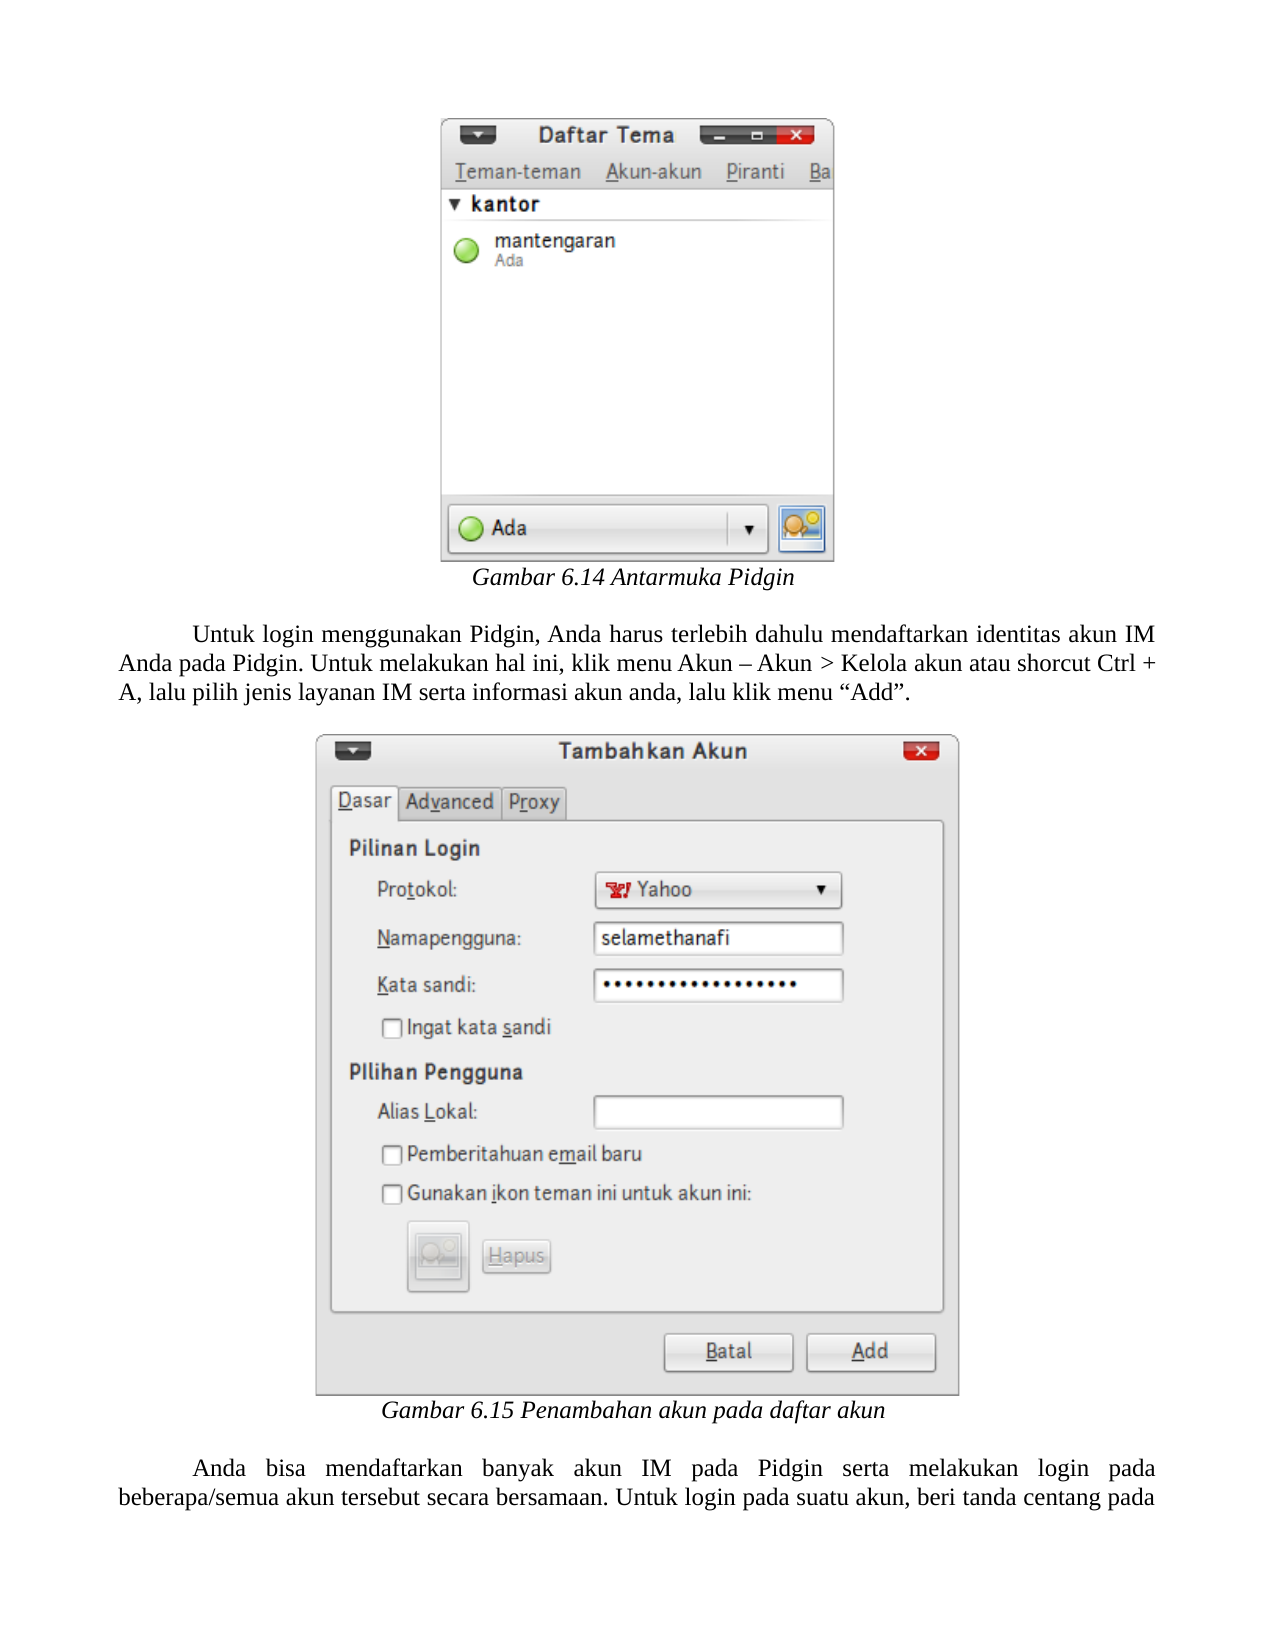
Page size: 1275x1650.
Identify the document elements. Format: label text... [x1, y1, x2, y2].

picture [440, 118, 835, 562]
picture [315, 734, 960, 1396]
text Gambar 6.15 Penambahan akun pada daftar akun [118, 1395, 1157, 1424]
text Gambar 6.14 Antarmuka Pidgin [118, 562, 1157, 591]
text Anda bisa mendaftarkan banyak akun IM pada Pidgin serta melakukan login pada beberapa/semua akun tersebut secara bersamaan. Untuk login pada suatu akun, beri tanda centang pada [118, 1453, 1157, 1510]
text Untuk login menggunakan Pidgin, Anda harus terlebih dahulu mendaftarkan identitas akun IM Anda pada Pidgin. Untuk melakukan hal ini, klik menu Akun – Akun > Kelola akun atau shorcut Ctrl + A, lalu pilih jenis layanan IM serta informasi akun anda, lalu klik menu “Add”. [118, 619, 1157, 706]
